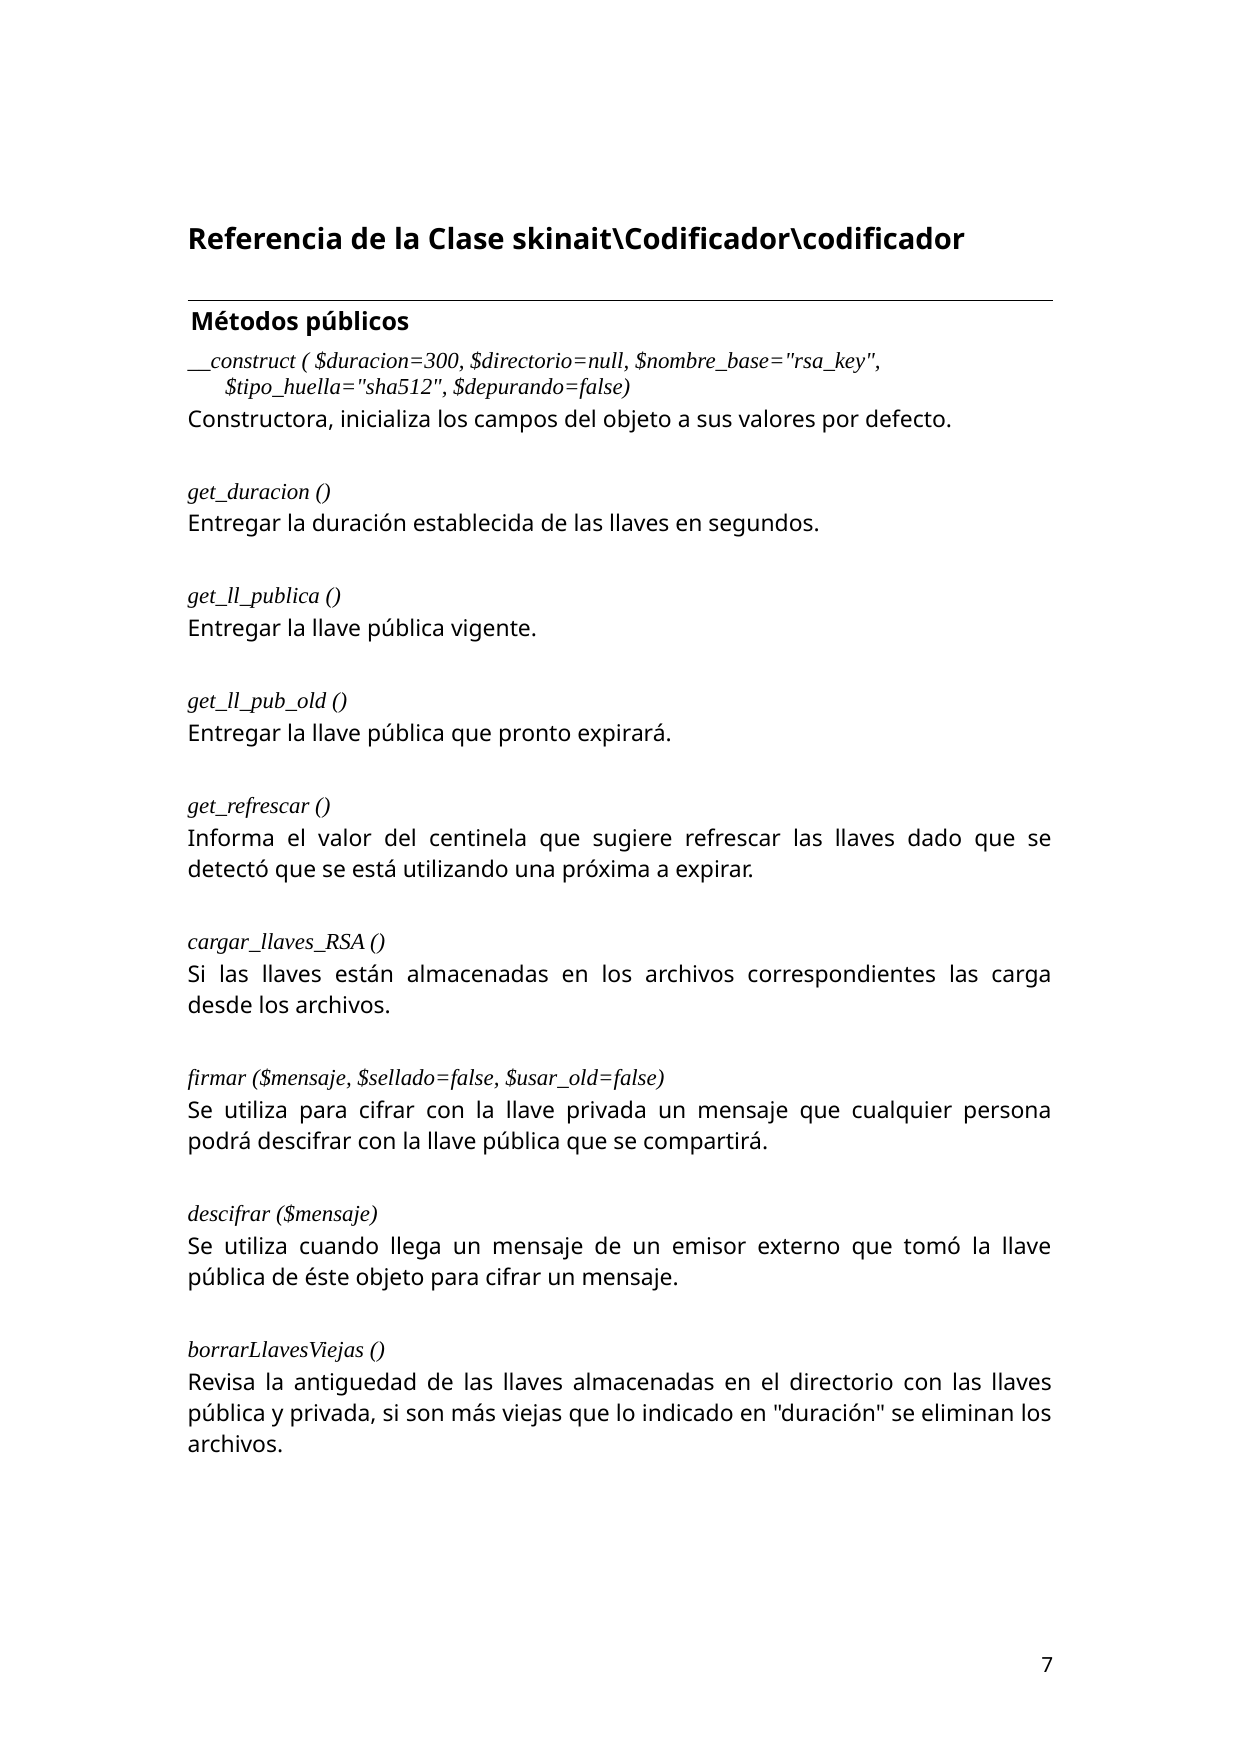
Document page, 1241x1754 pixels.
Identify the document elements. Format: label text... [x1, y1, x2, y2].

text Si las llaves están almacenadas en los archivos correspondientes las carga desde los archivos. [187, 958, 1053, 1020]
list firmar ($mensaje, $sellado=false, $usar_old=false) [187, 1064, 1053, 1091]
list descifrar ($mensaje) [187, 1200, 1053, 1227]
list get_refrescar () [187, 792, 1053, 818]
text Entregar la llave pública que pronto expirará. [187, 717, 1053, 748]
list get_duracion () [187, 478, 1053, 504]
text Entregar la duración establecida de las llaves en segundos. [187, 507, 1053, 538]
list get_ll_pub_old () [187, 687, 1053, 714]
list cargar_llaves_RSA () [187, 928, 1053, 954]
list borrarLlavesViejas () [187, 1336, 1053, 1363]
text Informa el valor del centinela que sugiere refrescar las llaves dado que se detectó que se está utilizando una próxima a expirar. [187, 822, 1053, 884]
text Se utiliza cuando llega un mensaje de un emisor externo que tomó la llave pública de éste objeto para cifrar un mensaje. [187, 1230, 1053, 1292]
subtitle Métodos públicos [187, 301, 1053, 340]
subtitle Referencia de la Clase skinait\Codificador\codificador [187, 218, 1053, 258]
text Constructora, inicializa los campos del objeto a sus valores por defecto. [187, 402, 1053, 434]
list __construct ( $duracion=300, $directorio=null, $nombre_base="rsa_key", $tipo_huella="sha512", $depurando=false) [187, 347, 1053, 399]
text Revisa la antiguedad de las llaves almacenadas en el directorio con las llaves pública y privada, si son más viejas que lo indicado en "duración" se eliminan los archivos. [187, 1366, 1053, 1459]
text Entregar la llave pública vigente. [187, 612, 1053, 643]
text Se utiliza para cifrar con la llave privada un mensaje que cualquier persona podrá descifrar con la llave pública que se compartirá. [187, 1094, 1053, 1156]
list get_ll_publica () [187, 583, 1053, 609]
